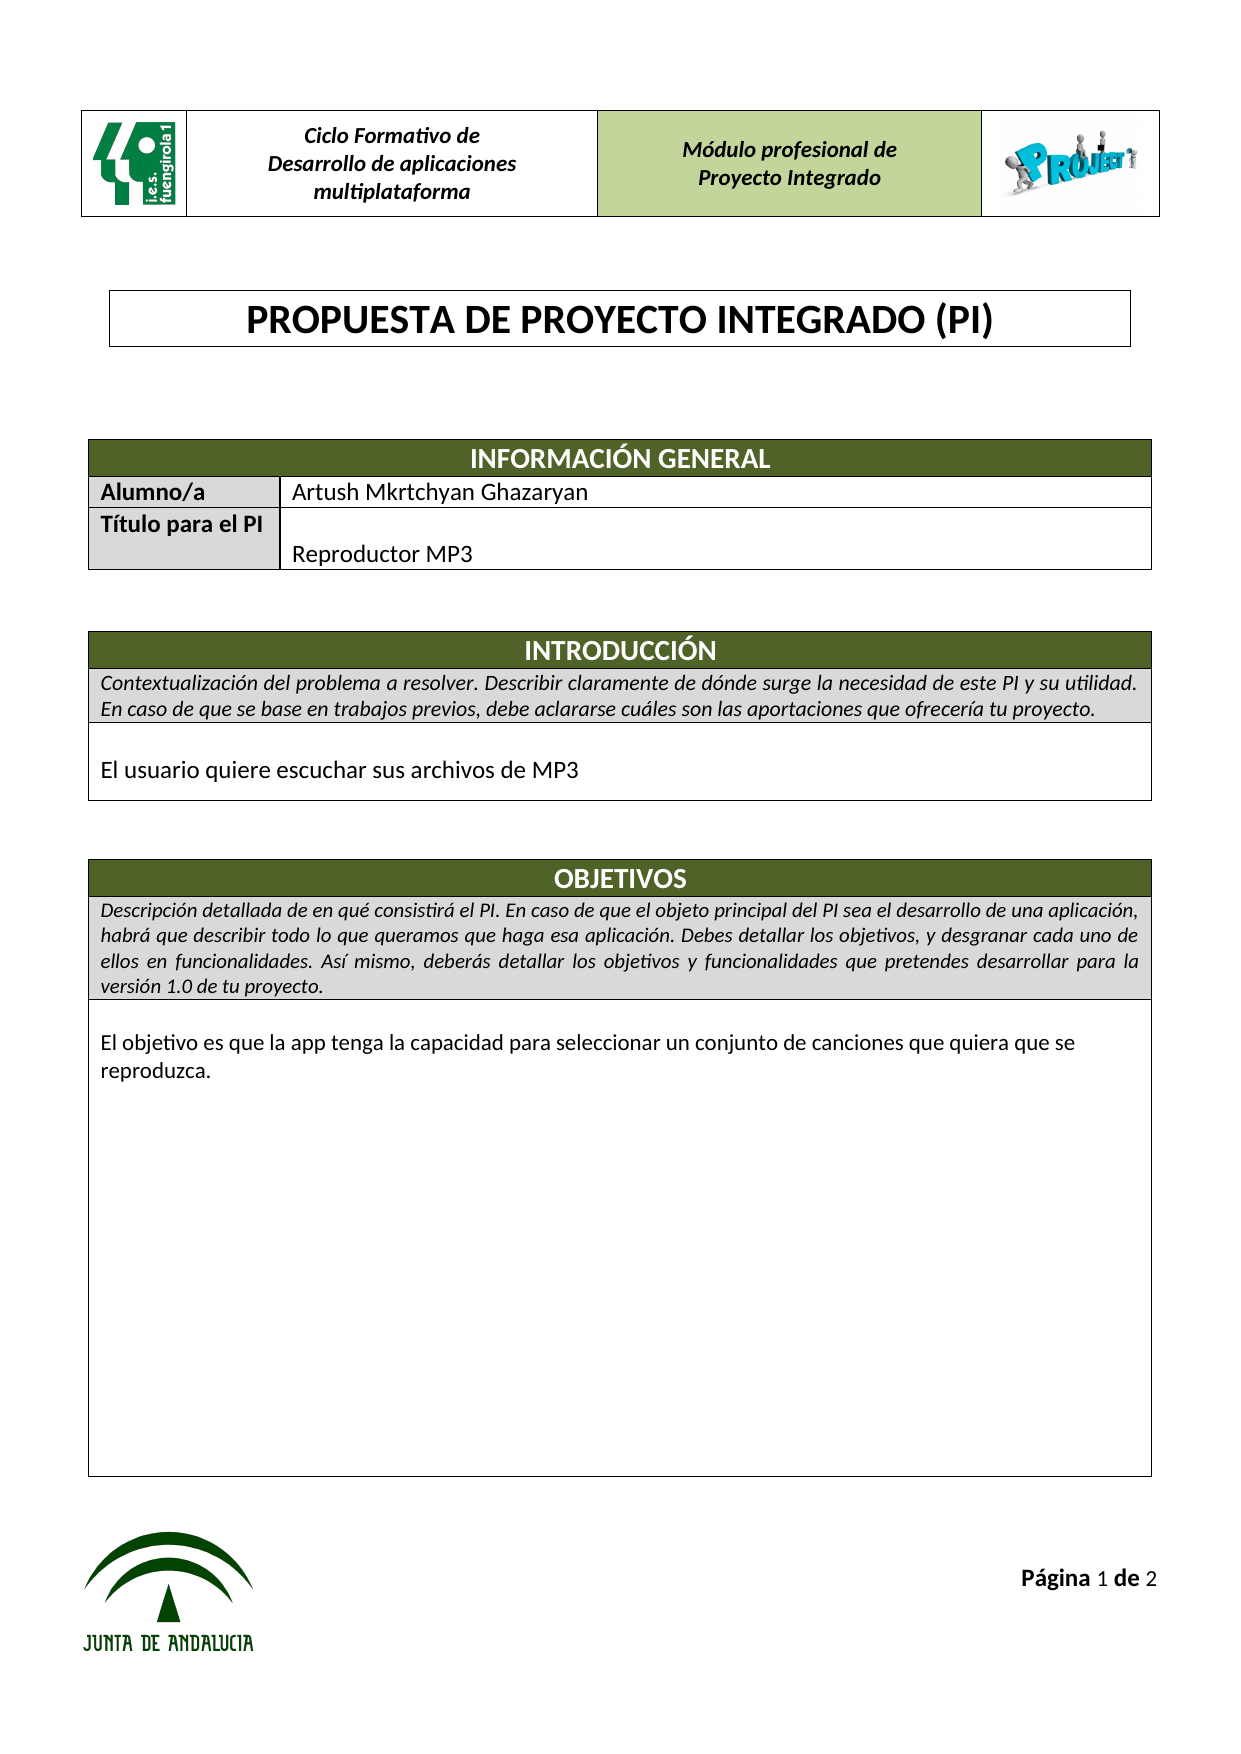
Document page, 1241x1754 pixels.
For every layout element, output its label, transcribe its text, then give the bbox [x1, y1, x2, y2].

text PROPUESTA DE PROYECTO INTEGRADO (PI) [110, 291, 1130, 346]
table_header INTRODUCCIÓN [89, 632, 1151, 668]
picture [92, 122, 176, 205]
table_cell Contextualización del problema a resolver. Describir claramente de dónde surge la necesidad de este PI y su utilidad. En caso de que se base en trabajos previos, debe aclararse cuáles son las aportaciones que ofrecería tu proyecto. [89, 669, 1151, 722]
table_cell Artush Mkrtchyan Ghazaryan [281, 477, 1151, 507]
table_cell Título para el PI [89, 508, 279, 569]
table_cell Reproductor MP3 [281, 508, 1151, 569]
table_cell Descripción detallada de en qué consistirá el PI. En caso de que el objeto principal del PI sea el desarrollo de una aplicación, habrá que describir todo lo que queramos que haga esa aplicación. Debes detallar los objetivos, y desgranar cada uno de ellos en funcionalidades. Así mismo, deberás detallar los objetivos y funcionalidades que pretendes desarrollar para la versión 1.0 de tu proyecto. [89, 897, 1151, 999]
table_cell El objetivo es que la app tenga la capacidad para seleccionar un conjunto de canciones que quiera que se reproduzca. [89, 1000, 1151, 1476]
picture [1000, 111, 1141, 216]
table_header INFORMACIÓN GENERAL [89, 440, 1151, 476]
table_header OBJETIVOS [89, 860, 1151, 896]
table_cell Alumno/a [89, 477, 279, 507]
picture [83, 1531, 257, 1651]
table_cell El usuario quiere escuchar sus archivos de MP3 [89, 723, 1151, 800]
